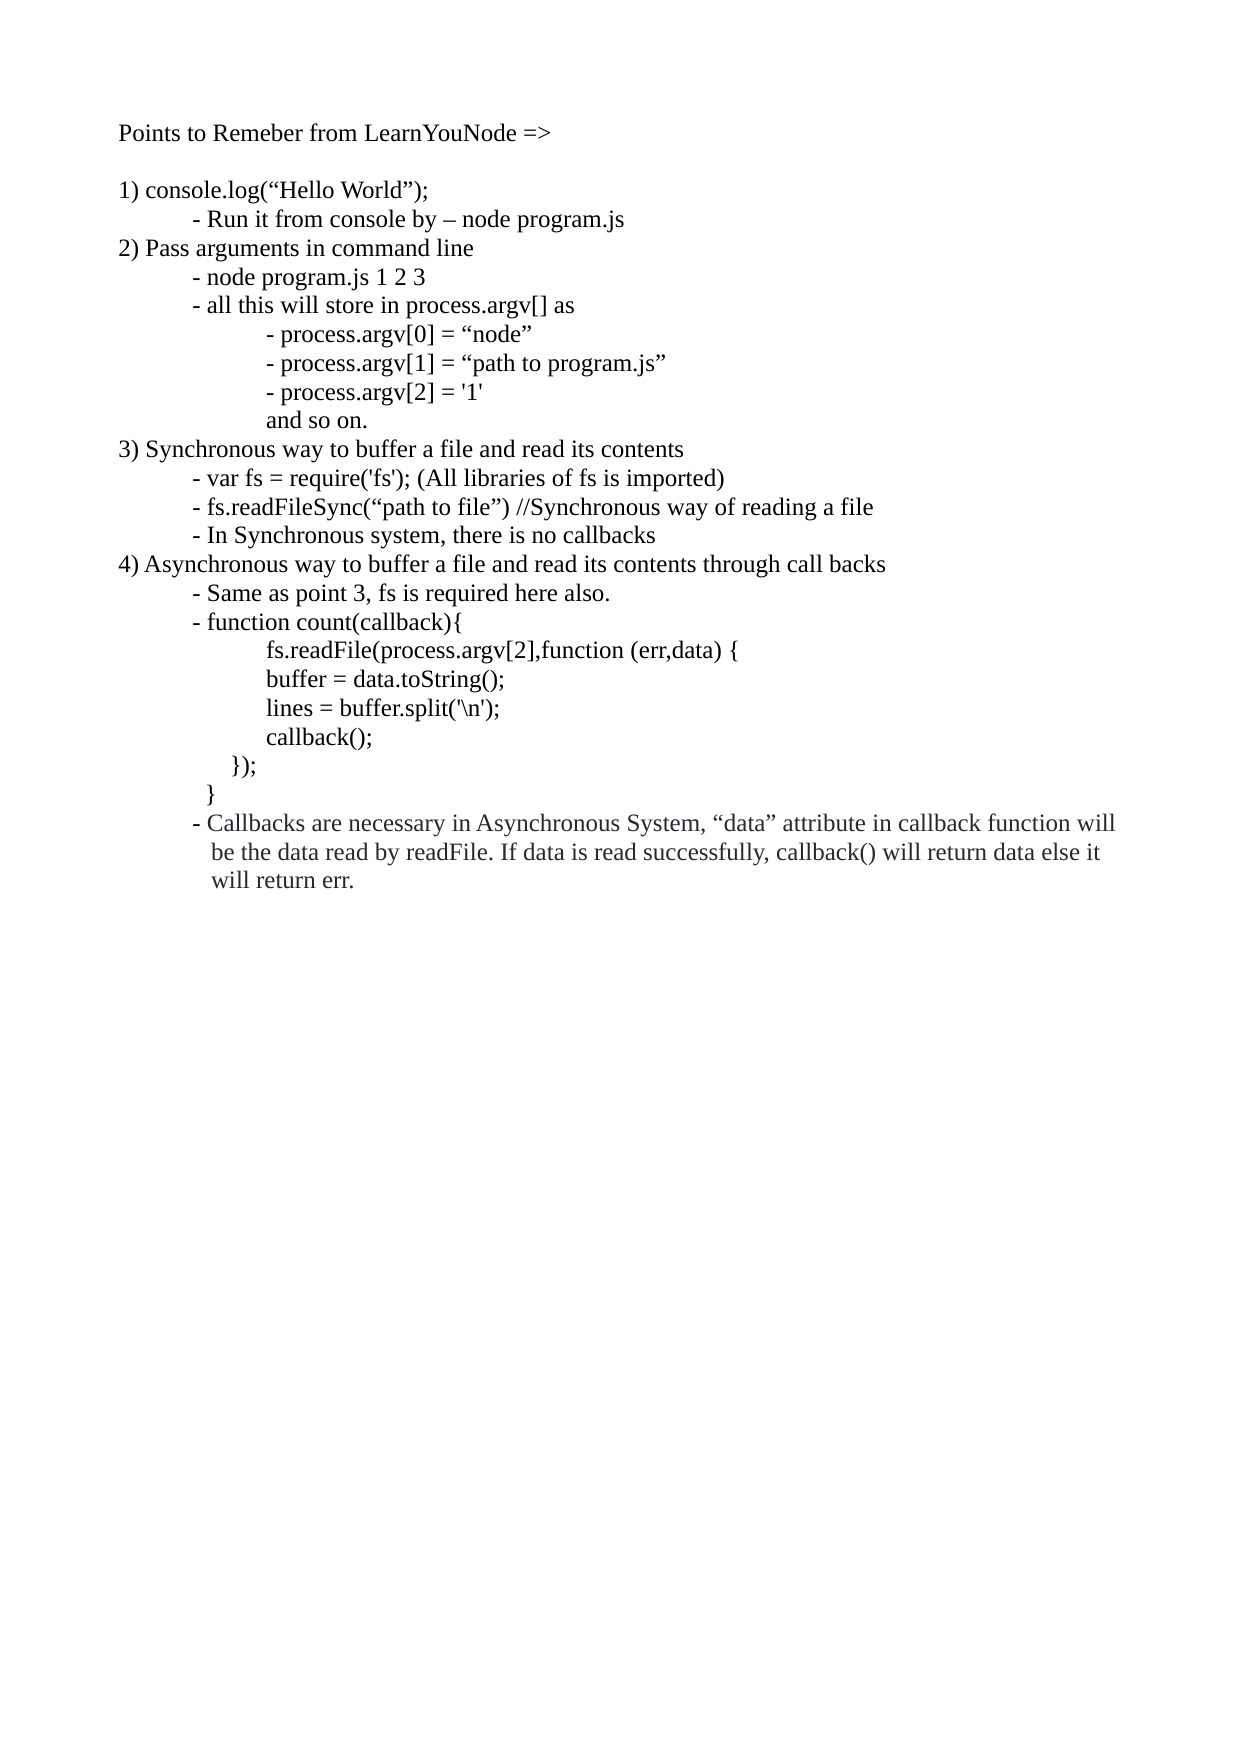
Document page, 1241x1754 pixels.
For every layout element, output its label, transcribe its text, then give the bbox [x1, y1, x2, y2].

text } - Callbacks are necessary in Asynchronous System, “data” attribute in callback function will be the data read by readFile. If data is read successfully, callback() will return data else it will return err. [118, 779, 1122, 894]
text buffer = data.toString(); [118, 664, 1122, 693]
text lines = buffer.split('\n'); [118, 693, 1122, 722]
text 3) Synchronous way to buffer a file and read its contents - var fs = require('fs'); (All libraries of fs is imported) - fs.readFileSync(“path to file”) //Synchronous way of reading a file - In Synchronous system, there is no callbacks 4) Asynchronous way to buffer a file and read its contents through call backs - Same as point 3, fs is required here also. [118, 434, 1122, 607]
text - function count(callback){ [118, 607, 1122, 636]
text Points to Remeber from LearnYouNode => 1) console.log(“Hello World”); - Run it from console by – node program.js 2) Pass arguments in command line - node program.js 1 2 3 - all this will store in process.argv[] as - process.argv[0] = “node” - process.argv[1] = “path to program.js” - process.argv[2] = '1' and so on. [118, 118, 1122, 434]
text fs.readFile(process.argv[2],function (err,data) { [118, 636, 1122, 664]
text }); [118, 751, 1122, 779]
text callback(); [118, 722, 1122, 751]
